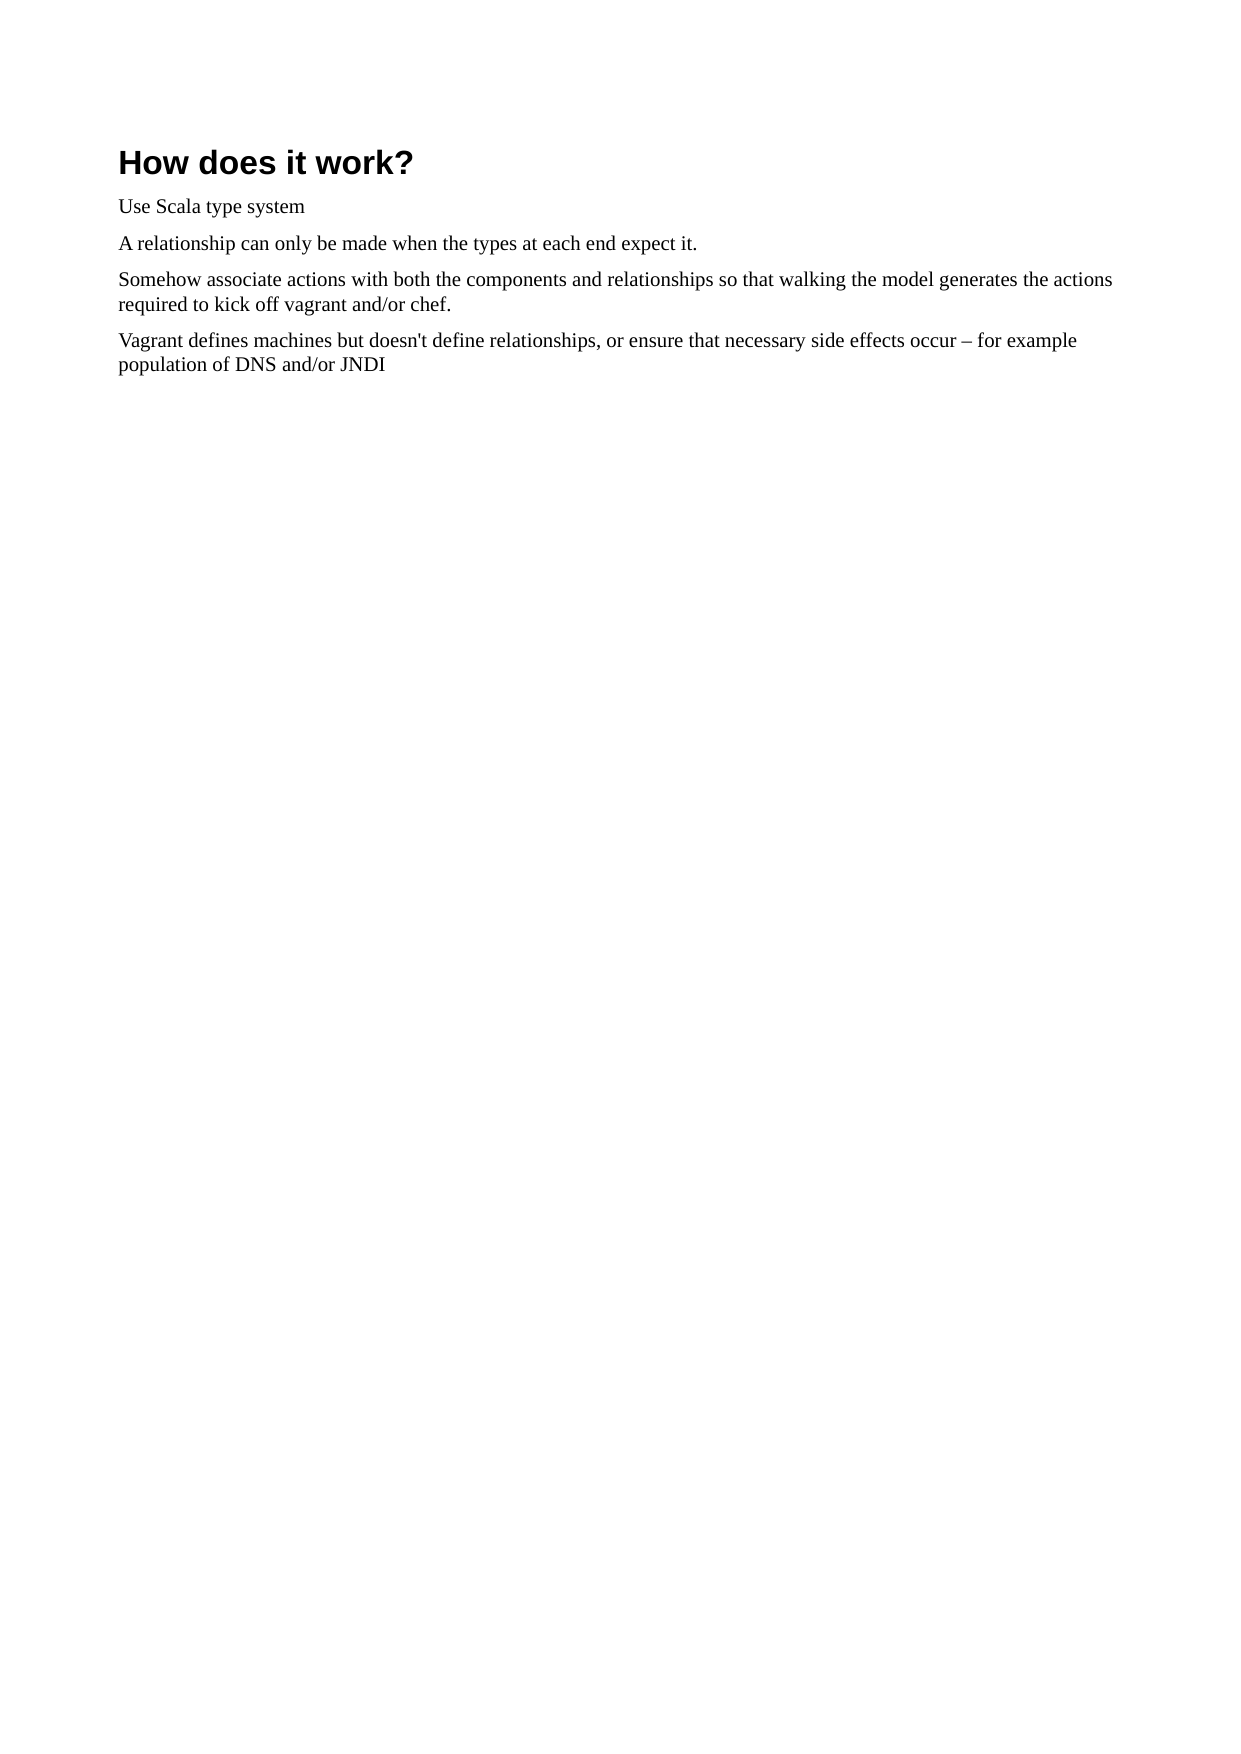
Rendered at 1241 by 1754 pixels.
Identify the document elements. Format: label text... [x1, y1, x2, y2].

text A relationship can only be made when the types at each end expect it. [118, 231, 1122, 255]
text Somehow associate actions with both the components and relationships so that walking the model generates the actions required to kick off vagrant and/or chef. [118, 267, 1122, 316]
text Vagrant defines machines but doesn't define relationships, or ensure that necessary side effects occur – for example population of DNS and/or JNDI [118, 328, 1122, 376]
text Use Scala type system [118, 194, 1122, 218]
subtitle How does it work? [118, 143, 1122, 182]
